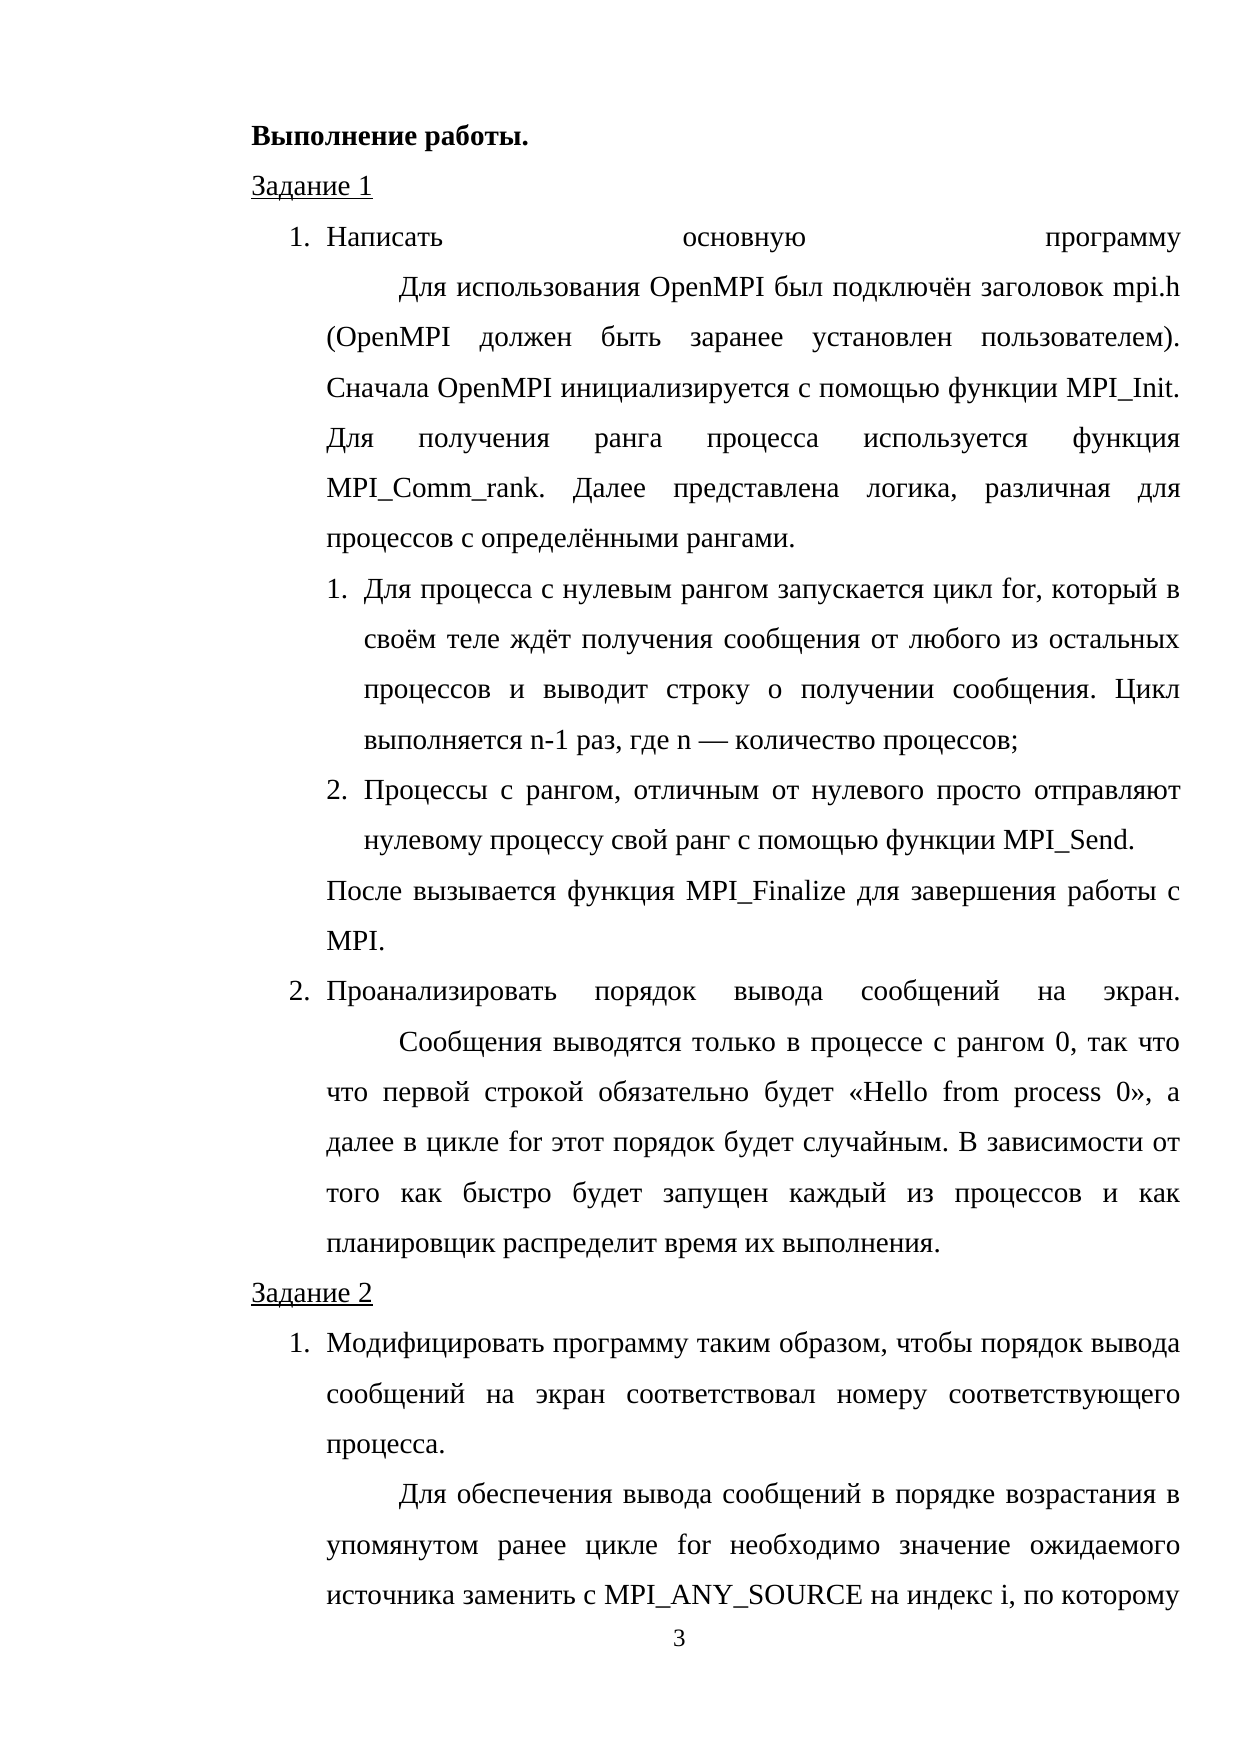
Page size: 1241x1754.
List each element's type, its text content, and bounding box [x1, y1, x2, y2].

list Написать основную программу Для использования OpenMPI был подключён заголовок mpi.h (OpenMPI должен быть заранее установлен пользователем). Сначала OpenMPI инициализируется с помощью функции MPI_Init. Для получения ранга процесса используется функция MPI_Comm_rank. Далее представлена логика, различная для процессов с определёнными рангами. [288, 219, 1181, 554]
text Выполнение работы. [177, 118, 1181, 152]
list Проанализировать порядок вывода сообщений на экран. Сообщения выводятся только в процессе с рангом 0, так что что первой строкой обязательно будет «Hello from process 0», а далее в цикле for этот порядок будет случайным. В зависимости от того как быстро будет запущен каждый из процессов и как планировщик распределит время их выполнения. [288, 973, 1181, 1258]
list Для процесса с нулевым рангом запускается цикл for, который в своём теле ждёт получения сообщения от любого из остальных процессов и выводит строку о получении сообщения. Цикл выполняется n-1 раз, где n — количество процессов; [326, 571, 1181, 755]
list Модифицировать программу таким образом, чтобы порядок вывода сообщений на экран соответствовал номеру соответствующего процесса. Для обеспечения вывода сообщений в порядке возрастания в упомянутом ранее цикле for необходимо значение ожидаемого источника заменить с MPI_ANY_SOURCE на индекс i, по которому [288, 1326, 1181, 1611]
text Задание 1 [177, 168, 1181, 202]
list После вызывается функция MPI_Finalize для завершения работы с MPI. [288, 873, 1181, 957]
text Задание 2 [177, 1275, 1181, 1309]
list Процессы с рангом, отличным от нулевого просто отправляют нулевому процессу свой ранг с помощью функции MPI_Send. [326, 772, 1181, 856]
